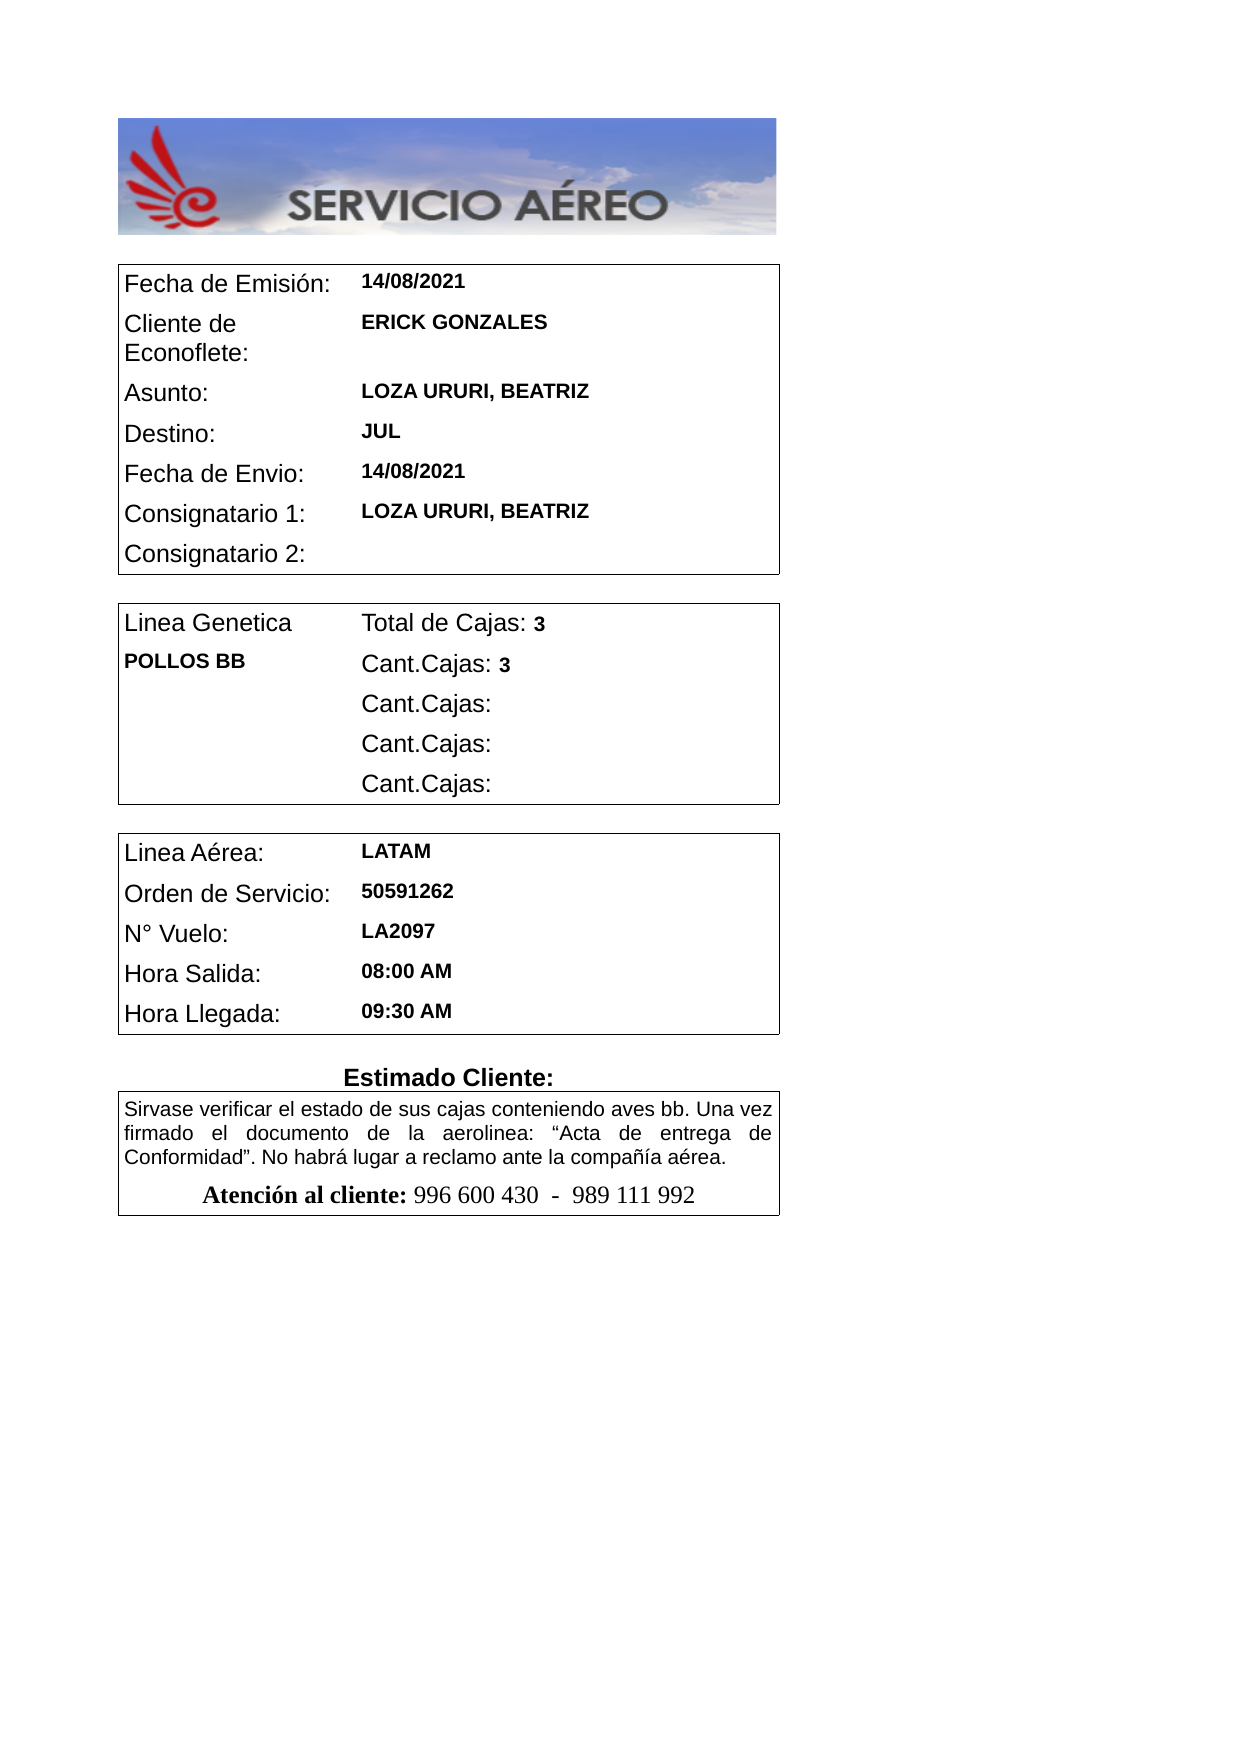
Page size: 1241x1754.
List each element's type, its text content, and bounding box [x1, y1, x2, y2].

table_cell 08:00 AM [356, 953, 779, 993]
table_cell Cliente de Econoflete: [119, 304, 356, 373]
table_cell Destino: [119, 413, 356, 453]
table_header Fecha de Emisión: [119, 265, 356, 304]
table_cell Consignatario 2: [119, 534, 356, 574]
table_cell Total de Cajas: 3 [356, 604, 779, 643]
table_cell [119, 764, 356, 804]
table_cell Atención al cliente: 996 600 430 - 989 111 992 [119, 1175, 779, 1215]
table_cell [118, 575, 356, 603]
table_cell [119, 723, 356, 763]
table_cell Hora Llegada: [119, 994, 356, 1034]
table_cell [119, 683, 356, 723]
table_cell Orden de Servicio: [119, 873, 356, 913]
table_cell Asunto: [119, 373, 356, 413]
table_cell POLLOS BB [119, 643, 356, 683]
table_cell LA2097 [356, 913, 779, 953]
table_cell ERICK GONZALES [356, 304, 779, 373]
table_cell Cant.Cajas: 3 [356, 643, 779, 683]
table_cell Consignatario 1: [119, 493, 356, 533]
table_cell Linea Genetica [119, 604, 356, 643]
table_cell LOZA URURI, BEATRIZ [356, 373, 779, 413]
table_cell [356, 575, 779, 603]
table_cell Linea Aérea: [119, 834, 356, 873]
table_cell LATAM [356, 834, 779, 873]
table_cell [118, 805, 356, 833]
table_header 14/08/2021 [356, 265, 779, 304]
table_cell 50591262 [356, 873, 779, 913]
table_cell [356, 534, 779, 574]
table_cell N° Vuelo: [119, 913, 356, 953]
table_cell Estimado Cliente: [118, 1035, 779, 1091]
table_cell Fecha de Envio: [119, 453, 356, 493]
picture [118, 118, 777, 235]
table_cell Sirvase verificar el estado de sus cajas conteniendo aves bb. Una vez firmado el documento de la aerolinea: “Acta de entrega de Conformidad”. No habrá lugar a reclamo ante la compañía aérea. [119, 1092, 779, 1175]
table_cell LOZA URURI, BEATRIZ [356, 493, 779, 533]
table_cell Cant.Cajas: [356, 764, 779, 804]
table_cell JUL [356, 413, 779, 453]
table_cell 09:30 AM [356, 994, 779, 1034]
table_cell [356, 805, 779, 833]
table_cell Hora Salida: [119, 953, 356, 993]
table_cell Cant.Cajas: [356, 723, 779, 763]
table_cell Cant.Cajas: [356, 683, 779, 723]
table_cell 14/08/2021 [356, 453, 779, 493]
